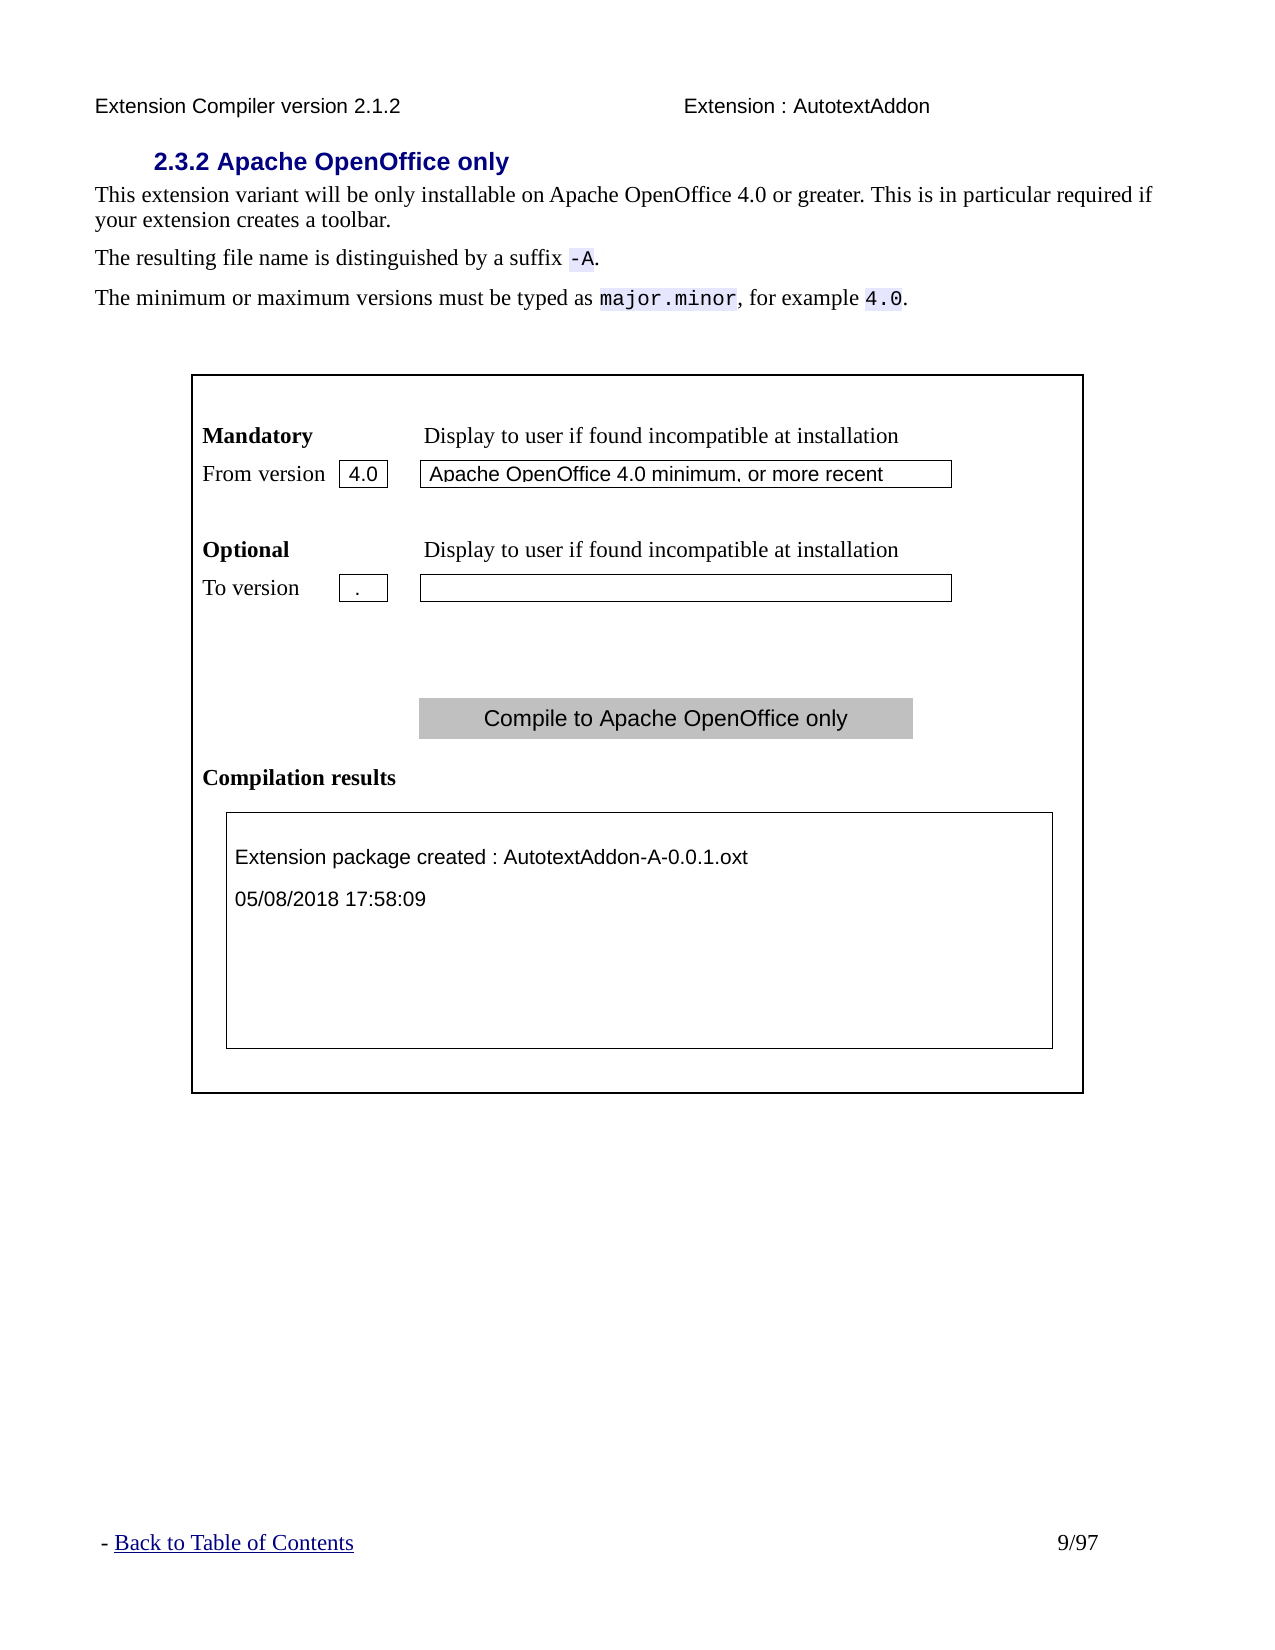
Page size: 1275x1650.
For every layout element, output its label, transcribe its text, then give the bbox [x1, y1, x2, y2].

text Optional Display to user if found incompatible at installation [202, 537, 1073, 562]
text To version [202, 575, 339, 600]
subtitle Apache OpenOffice only [153, 147, 1181, 176]
text [952, 461, 1073, 486]
text This extension variant will be only installable on Apache OpenOffice 4.0 or greater. This is in particular required if your extension creates a toolbar. [94, 181, 1181, 232]
text The resulting file name is distinguished by a suffix -A. [94, 245, 1181, 272]
text [388, 575, 420, 600]
text From version [202, 461, 339, 486]
text [952, 575, 1073, 600]
text The minimum or maximum versions must be typed as major.minor, for example 4.0. [94, 284, 1181, 311]
text Mandatory Display to user if found incompatible at installation [202, 423, 1073, 448]
text [388, 461, 420, 486]
text Compilation results [202, 765, 1073, 791]
